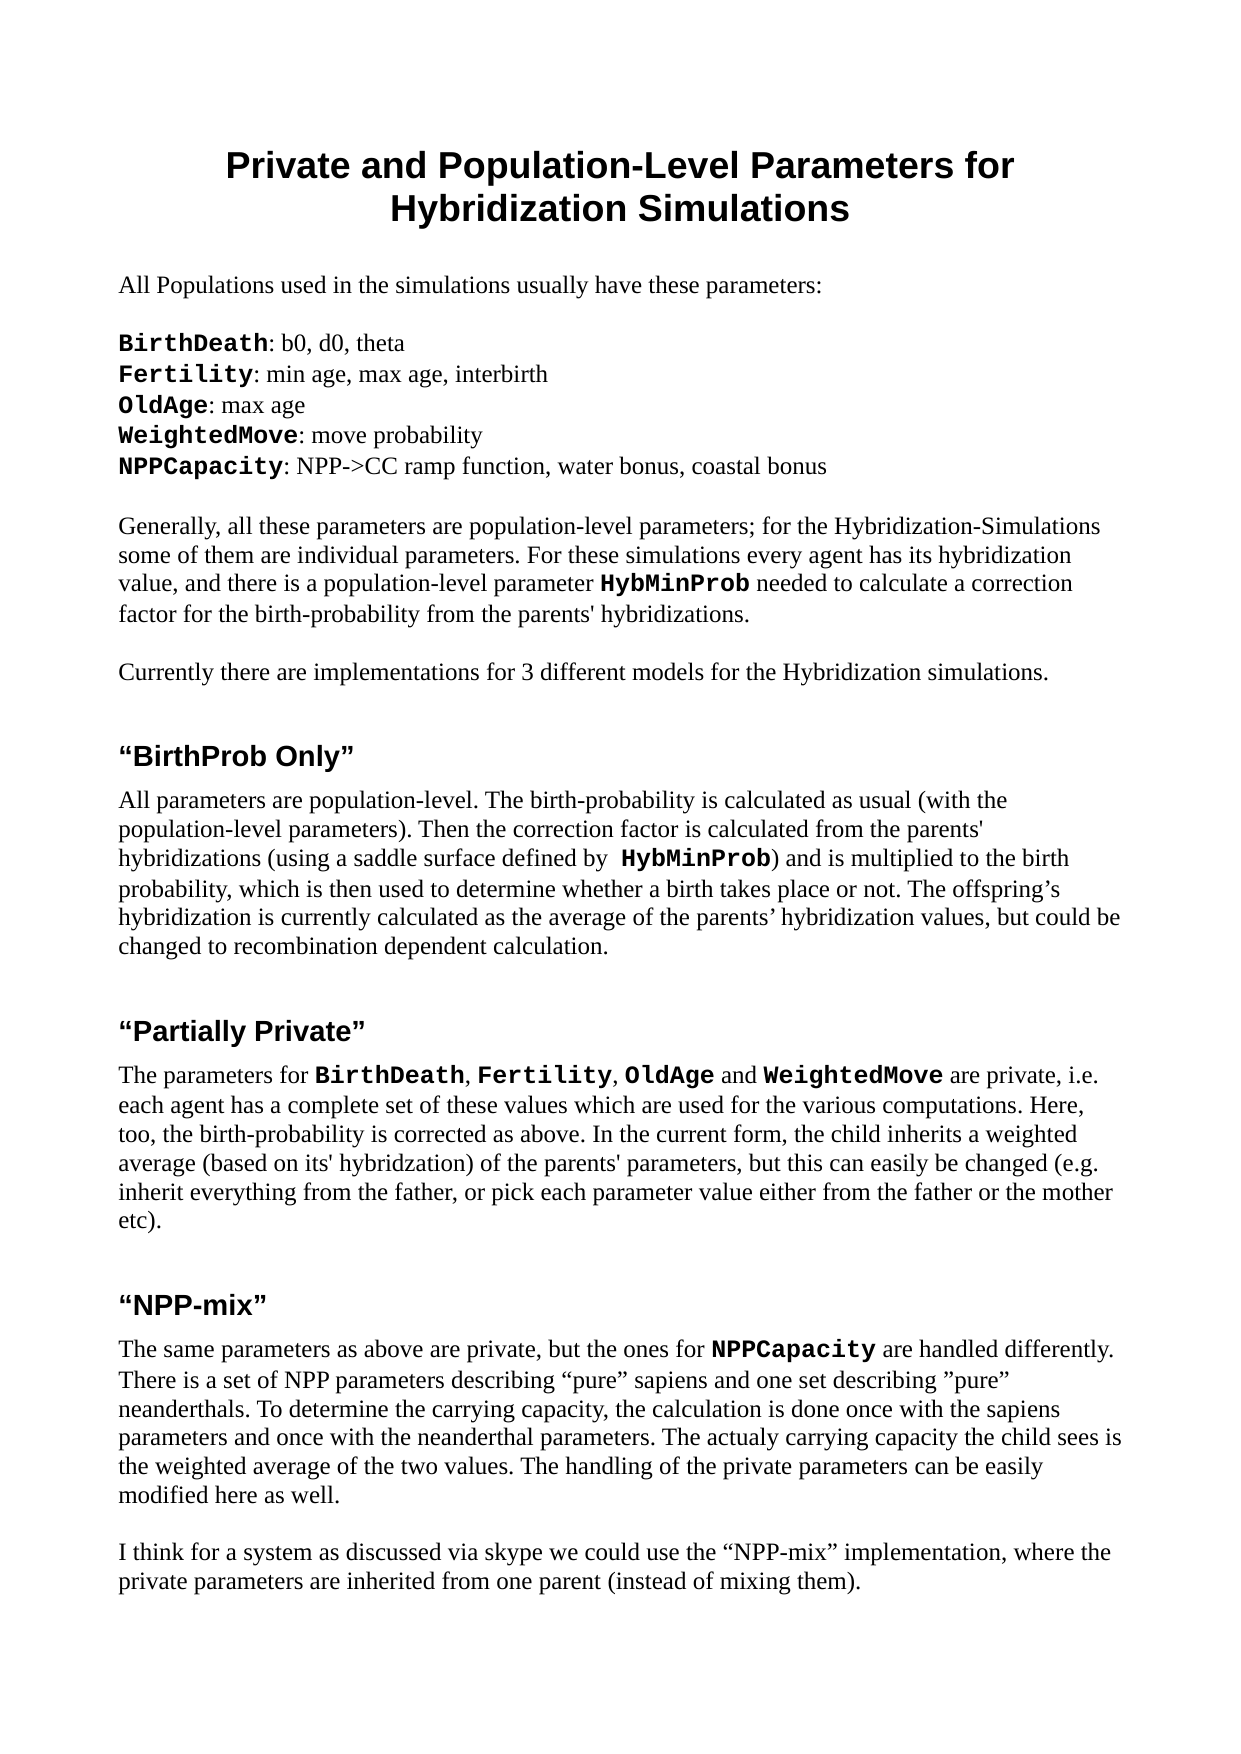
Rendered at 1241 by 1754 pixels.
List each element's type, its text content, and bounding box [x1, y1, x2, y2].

text WeightedMove: move probability [118, 421, 1122, 451]
title Private and Population-Level Parameters for Hybridization Simulations [118, 143, 1122, 229]
subtitle “NPP-mix” [118, 1288, 1122, 1322]
text All Populations used in the simulations usually have these parameters: [118, 271, 1122, 299]
text Fertility: min age, max age, interbirth [118, 359, 1122, 390]
text OldAge: max age [118, 390, 1122, 421]
subtitle “BirthProb Only” [118, 739, 1122, 773]
text The same parameters as above are private, but the ones for NPPCapacity are handled differently. There is a set of NPP parameters describing “pure” sapiens and one set describing ”pure” neanderthals. To determine the carrying capacity, the calculation is done once with the sapiens parameters and once with the neanderthal parameters. The actualy carrying capacity the child sees is the weighted average of the two values. The handling of the private parameters can be easily modified here as well. [118, 1334, 1122, 1509]
text BirthDeath: b0, d0, theta [118, 328, 1122, 359]
text NPPCapacity: NPP->CC ramp function, water bonus, coastal bonus [118, 451, 1122, 482]
text Currently there are implementations for 3 different models for the Hybridization simulations. [118, 657, 1122, 686]
text The parameters for BirthDeath, Fertility, OldAge and WeightedMove are private, i.e. each agent has a complete set of these values which are used for the various computations. Here, too, the birth-probability is corrected as above. In the current form, the child inherits a weighted average (based on its' hybridzation) of the parents' parameters, but this can easily be changed (e.g. inherit everything from the father, or pick each parameter value either from the father or the mother etc). [118, 1060, 1122, 1234]
subtitle “Partially Private” [118, 1014, 1122, 1047]
text All parameters are population-level. The birth-probability is calculated as usual (with the population-level parameters). Then the correction factor is calculated from the parents' hybridizations (using a saddle surface defined by HybMinProb) and is multiplied to the birth probability, which is then used to determine whether a birth takes place or not. The offspring’s hybridization is currently calculated as the average of the parents’ hybridization values, but could be changed to recombination dependent calculation. [118, 785, 1122, 960]
text I think for a system as discussed via skype we could use the “NPP-mix” implementation, where the private parameters are inherited from one parent (instead of mixing them). [118, 1537, 1122, 1595]
text Generally, all these parameters are population-level parameters; for the Hybridization-Simulations some of them are individual parameters. For these simulations every agent has its hybridization value, and there is a population-level parameter HybMinProb needed to calculate a correction factor for the birth-probability from the parents' hybridizations. [118, 511, 1122, 628]
